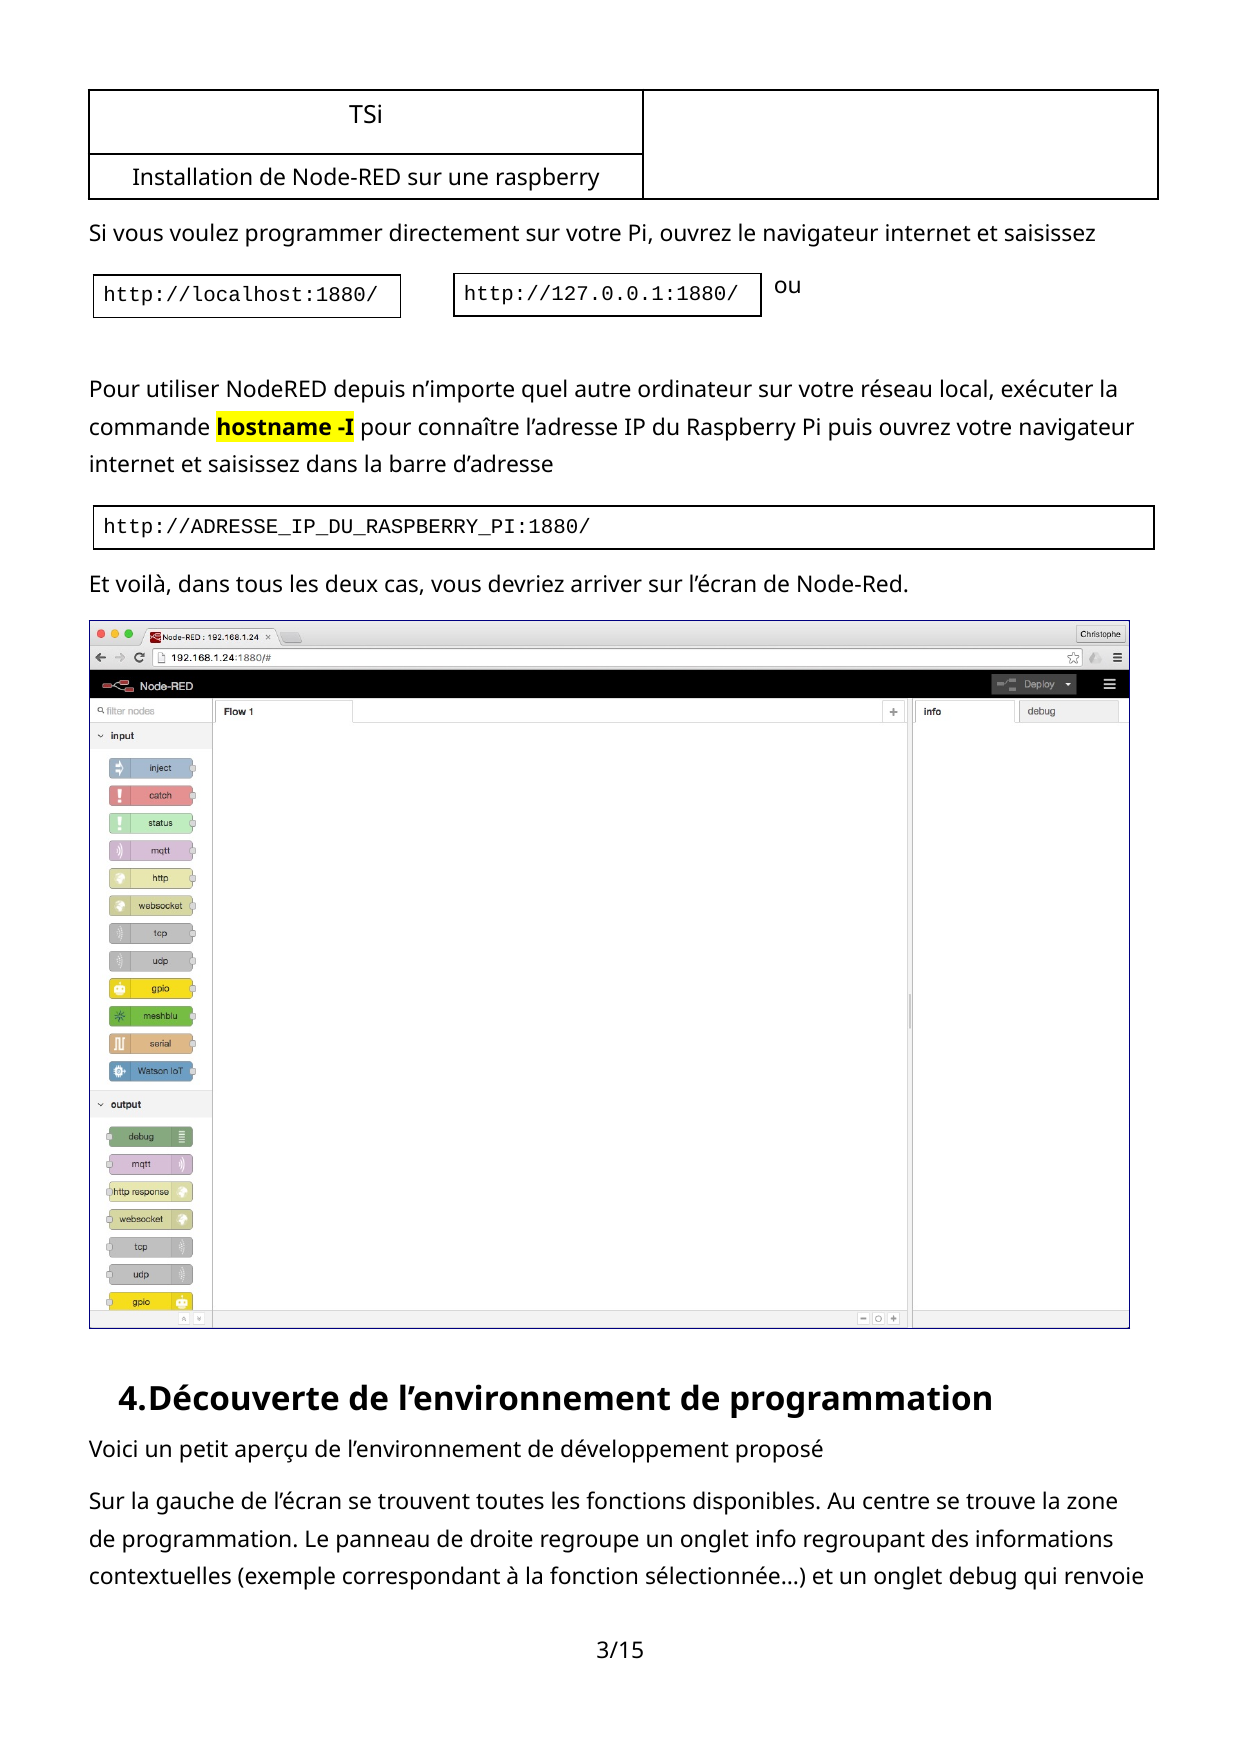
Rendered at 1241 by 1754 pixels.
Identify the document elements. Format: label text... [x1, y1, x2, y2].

subtitle Découverte de l’environnement de programmation [118, 1375, 1152, 1421]
text Sur la gauche de l’écran se trouvent toutes les fonctions disponibles. Au centre se trouve la zone de programmation. Le panneau de droite regroupe un onglet info regroupant des informations contextuelles (exemple correspondant à la fonction sélectionnée…) et un onglet debug qui renvoie [88, 1485, 1152, 1591]
text Et voilà, dans tous les deux cas, vous devriez arriver sur l’écran de Node-Red. [94, 507, 1153, 548]
text ou [88, 269, 1152, 301]
text Pour utiliser NodeRED depuis n’importe quel autre ordinateur sur votre réseau local, exécuter la commande hostname -I pour connaître l’adresse IP du Raspberry Pi puis ouvrez votre navigateur internet et saisissez dans la barre d’adresse [88, 373, 1152, 480]
text ou [455, 274, 760, 315]
text ou [94, 276, 400, 317]
text http://127.0.0.1:1880/ [463, 283, 751, 307]
picture [90, 621, 1129, 1328]
text http://localhost:1880/ [103, 284, 391, 308]
text Voici un petit aperçu de l’environnement de développement proposé [88, 1433, 1152, 1464]
text http://ADRESSE_IP_DU_RASPBERRY_PI:1880/ [103, 516, 1144, 539]
text Et voilà, dans tous les deux cas, vous devriez arriver sur l’écran de Node-Red. [88, 501, 1152, 599]
text Si vous voulez programmer directement sur votre Pi, ouvrez le navigateur internet et saisissez [88, 217, 1152, 248]
